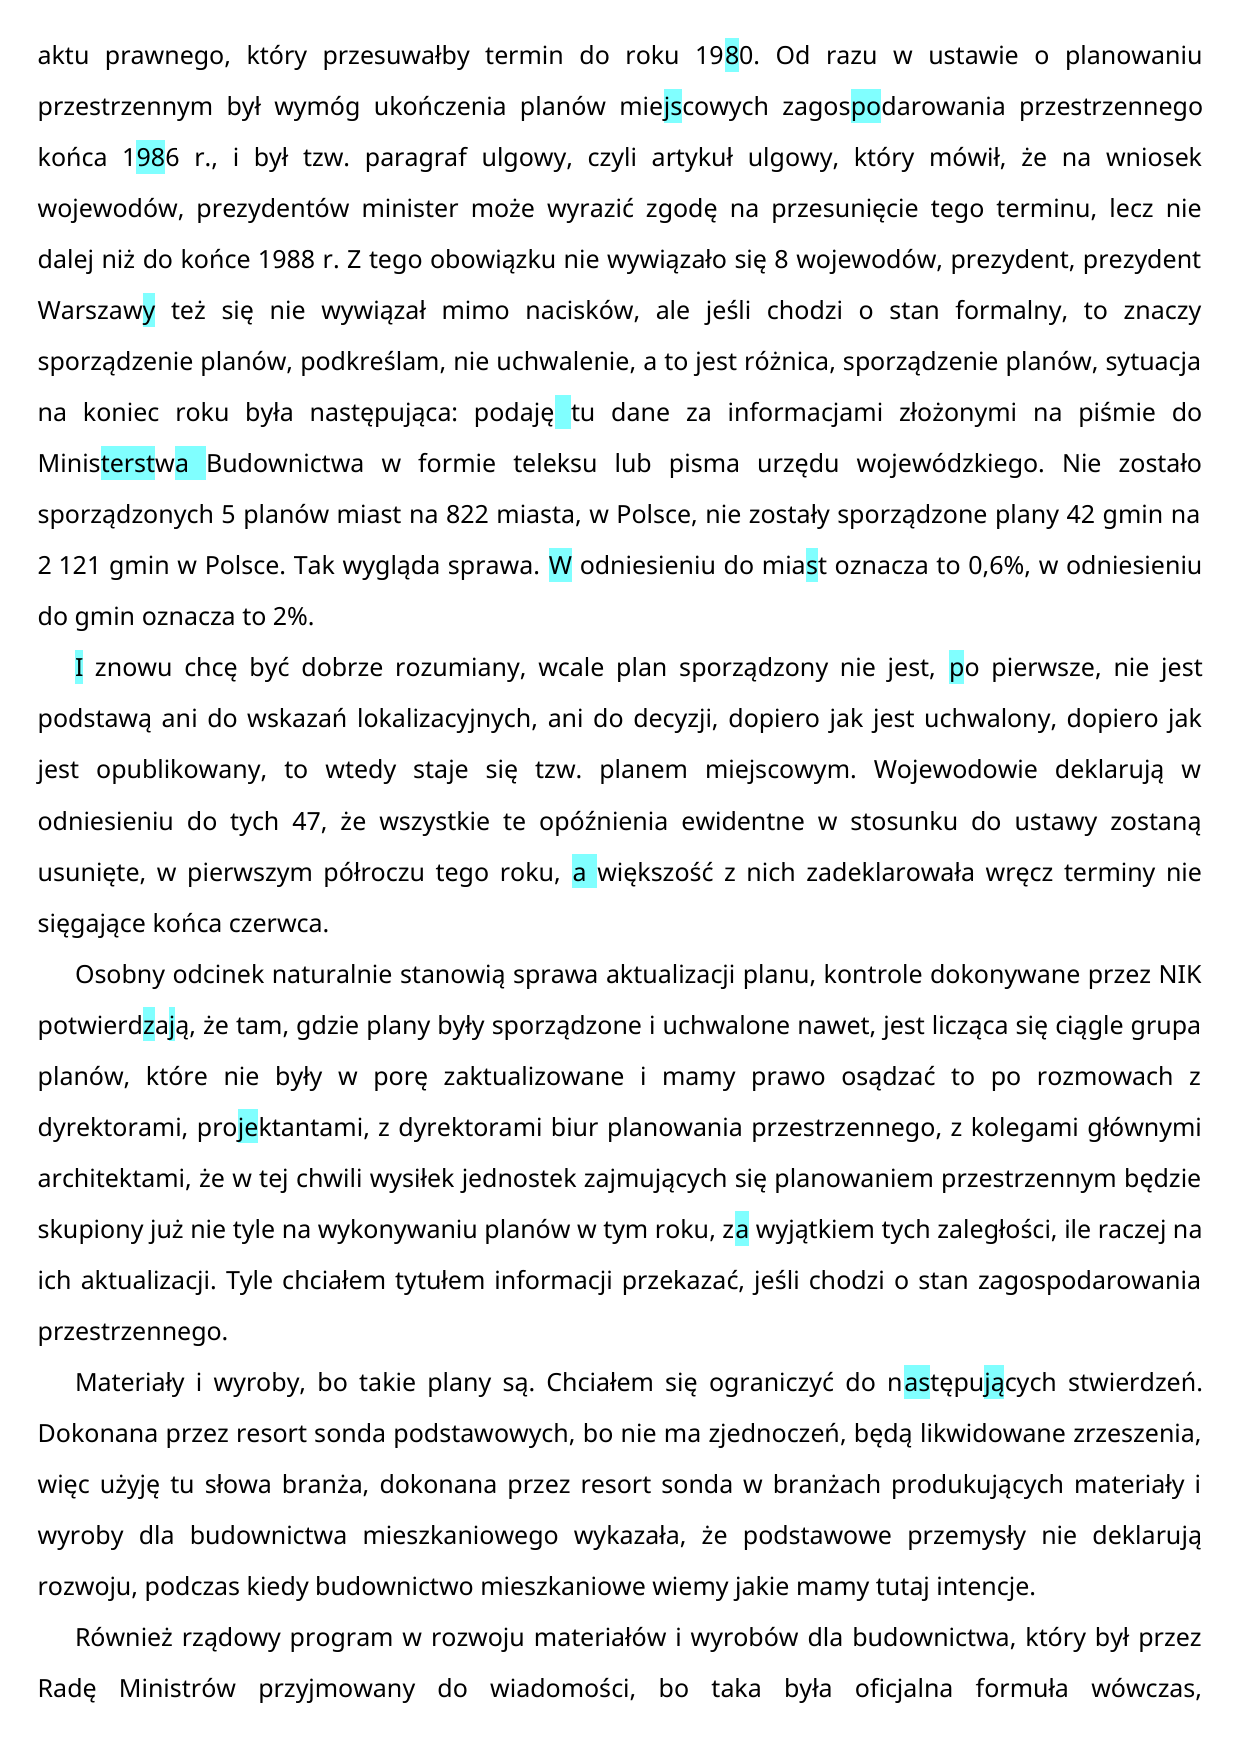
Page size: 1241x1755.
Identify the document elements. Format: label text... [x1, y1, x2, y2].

text Osobny odcinek naturalnie stanowią sprawa aktualizacji planu, kontrole dokonywane przez NIK potwierdzają, że tam, gdzie plany były sporządzone i uchwalone nawet, jest licząca się ciągle grupa planów, które nie były w porę zaktualizowane i mamy prawo osądzać to po rozmowach z dyrektorami, projektantami, z dyrektorami biur planowania przestrzennego, z kolegami głównymi architektami, że w tej chwili wysiłek jednostek zajmujących się planowaniem przestrzennym będzie skupiony już nie tyle na wykonywaniu planów w tym roku, za wyjątkiem tych zaległości, ile raczej na ich aktualizacji. Tyle chciałem tytułem informacji przekazać, jeśli chodzi o stan zagospodarowania przestrzennego. [37, 956, 1203, 1348]
text Materiały i wyroby, bo takie plany są. Chciałem się ograniczyć do następujących stwierdzeń. Dokonana przez resort sonda podstawowych, bo nie ma zjednoczeń, będą likwidowane zrzeszenia, więc użyję tu słowa branża, dokonana przez resort sonda w branżach produkujących materiały i wyroby dla budownictwa mieszkaniowego wykazała, że podstawowe przemysły nie deklarują rozwoju, podczas kiedy budownictwo mieszkaniowe wiemy jakie mamy tutaj intencje. [37, 1364, 1203, 1603]
text Również rządowy program w rozwoju materiałów i wyrobów dla budownictwa, który był przez Radę Ministrów przyjmowany do wiadomości, bo taka była oficjalna formuła wówczas, [37, 1620, 1203, 1705]
text I znowu chcę być dobrze rozumiany, wcale plan sporządzony nie jest, po pierwsze, nie jest podstawą ani do wskazań lokalizacyjnych, ani do decyzji, dopiero jak jest uchwalony, dopiero jak jest opublikowany, to wtedy staje się tzw. planem miejscowym. Wojewodowie deklarują w odniesieniu do tych 47, że wszystkie te opóźnienia ewidentne w stosunku do ustawy zostaną usunięte, w pierwszym półroczu tego roku, a większość z nich zadeklarowała wręcz terminy nie sięgające końca czerwca. [37, 650, 1203, 939]
text aktu prawnego, który przesuwałby termin do roku 1980. Od razu w ustawie o planowaniu przestrzennym był wymóg ukończenia planów miejscowych zagospodarowania przestrzennego końca 1986 r., i był tzw. paragraf ulgowy, czyli artykuł ulgowy, który mówił, że na wniosek wojewodów, prezydentów minister może wyrazić zgodę na przesunięcie tego terminu, lecz nie dalej niż do końce 1988 r. Z tego obowiązku nie wywiązało się 8 wojewodów, prezydent, prezydent Warszawy też się nie wywiązał mimo nacisków, ale jeśli chodzi o stan formalny, to znaczy sporządzenie planów, podkreślam, nie uchwalenie, a to jest różnica, sporządzenie planów, sytuacja na koniec roku była następująca: podaję tu dane za informacjami złożonymi na piśmie do Ministerstwa Budownictwa w formie teleksu lub pisma urzędu wojewódzkiego. Nie zostało sporządzonych 5 planów miast na 822 miasta, w Polsce, nie zostały sporządzone plany 42 gmin na 2 121 gmin w Polsce. Tak wygląda sprawa. W odniesieniu do miast oznacza to 0,6%, w odniesieniu do gmin oznacza to 2%. [37, 37, 1203, 633]
